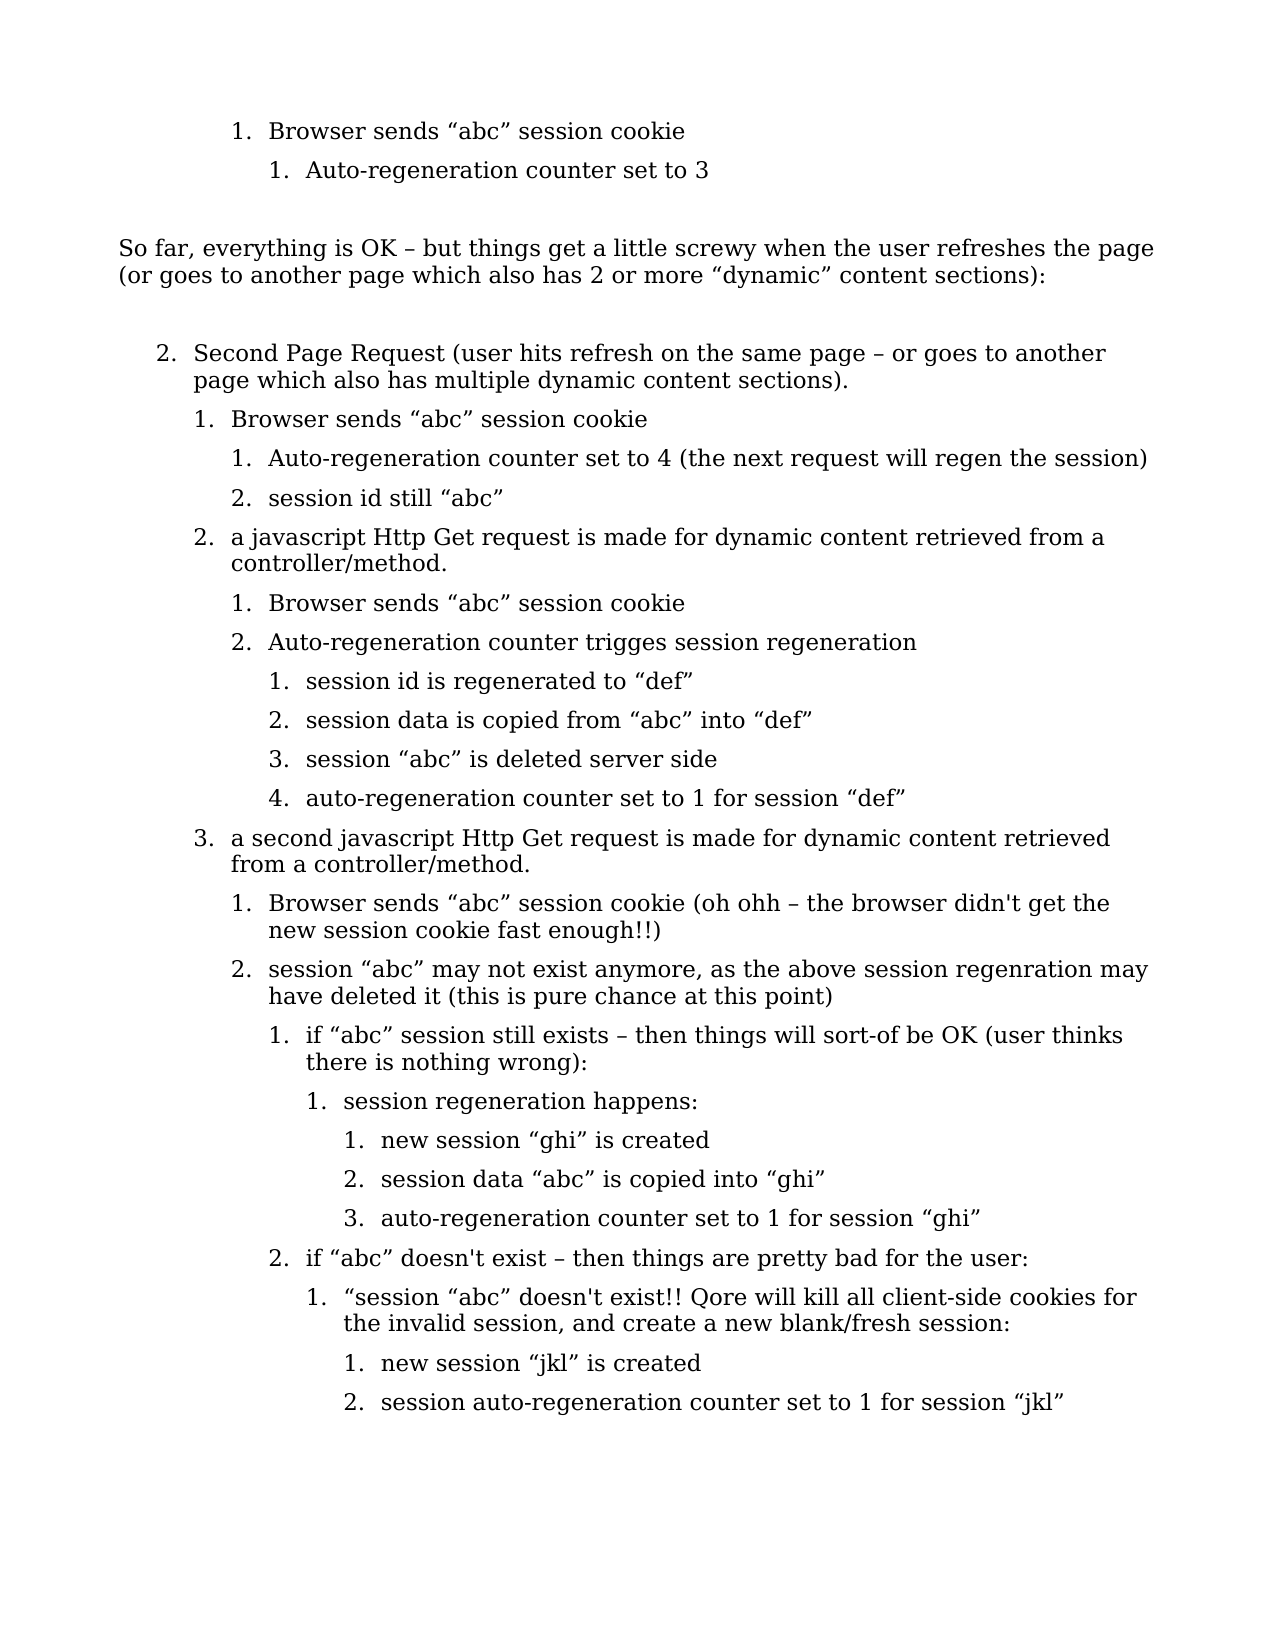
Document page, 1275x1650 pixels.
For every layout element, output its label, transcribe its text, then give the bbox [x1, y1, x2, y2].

list Browser sends “abc” session cookie [193, 406, 1157, 433]
list if “abc” session still exists – then things will sort-of be OK (user thinks there is nothing wrong): [268, 1022, 1157, 1076]
list a javascript Http Get request is made for dynamic content retrieved from a controller/method. [193, 524, 1157, 577]
list new session “ghi” is created [343, 1127, 1157, 1154]
list Auto-regeneration counter set to 4 (the next request will regen the session) [231, 446, 1157, 472]
list Auto-regeneration counter trigges session regeneration [231, 629, 1157, 656]
list session id is regenerated to “def” [268, 668, 1157, 695]
list “session “abc” doesn't exist!! Qore will kill all client-side cookies for the invalid session, and create a new blank/fresh session: [306, 1284, 1157, 1337]
list new session “jkl” is created [343, 1350, 1157, 1376]
list session data is copied from “abc” into “def” [268, 707, 1157, 734]
list if “abc” doesn't exist – then things are pretty bad for the user: [268, 1245, 1157, 1271]
list Browser sends “abc” session cookie (oh ohh – the browser didn't get the new session cookie fast enough!!) [231, 891, 1157, 944]
list session “abc” is deleted server side [268, 746, 1157, 773]
list auto-regeneration counter set to 1 for session “ghi” [343, 1206, 1157, 1232]
list session auto-regeneration counter set to 1 for session “jkl” [343, 1389, 1157, 1416]
list a second javascript Http Get request is made for dynamic content retrieved from a controller/method. [193, 825, 1157, 878]
list auto-regeneration counter set to 1 for session “def” [268, 786, 1157, 812]
list session “abc” may not exist anymore, as the above session regenration may have deleted it (this is pure chance at this point) [231, 956, 1157, 1010]
list Browser sends “abc” session cookie [231, 118, 1157, 145]
text So far, everything is OK – but things get a little screwy when the user refreshes the page (or goes to another page which also has 2 or more “dynamic” content sections): [118, 236, 1157, 289]
list Second Page Request (user hits refresh on the same page – or goes to another page which also has multiple dynamic content sections). [156, 341, 1157, 394]
list Auto-regeneration counter set to 3 [268, 157, 1157, 184]
list Browser sends “abc” session cookie [231, 590, 1157, 616]
list session regeneration happens: [306, 1088, 1157, 1115]
list session id still “abc” [231, 485, 1157, 511]
list session data “abc” is copied into “ghi” [343, 1166, 1157, 1193]
